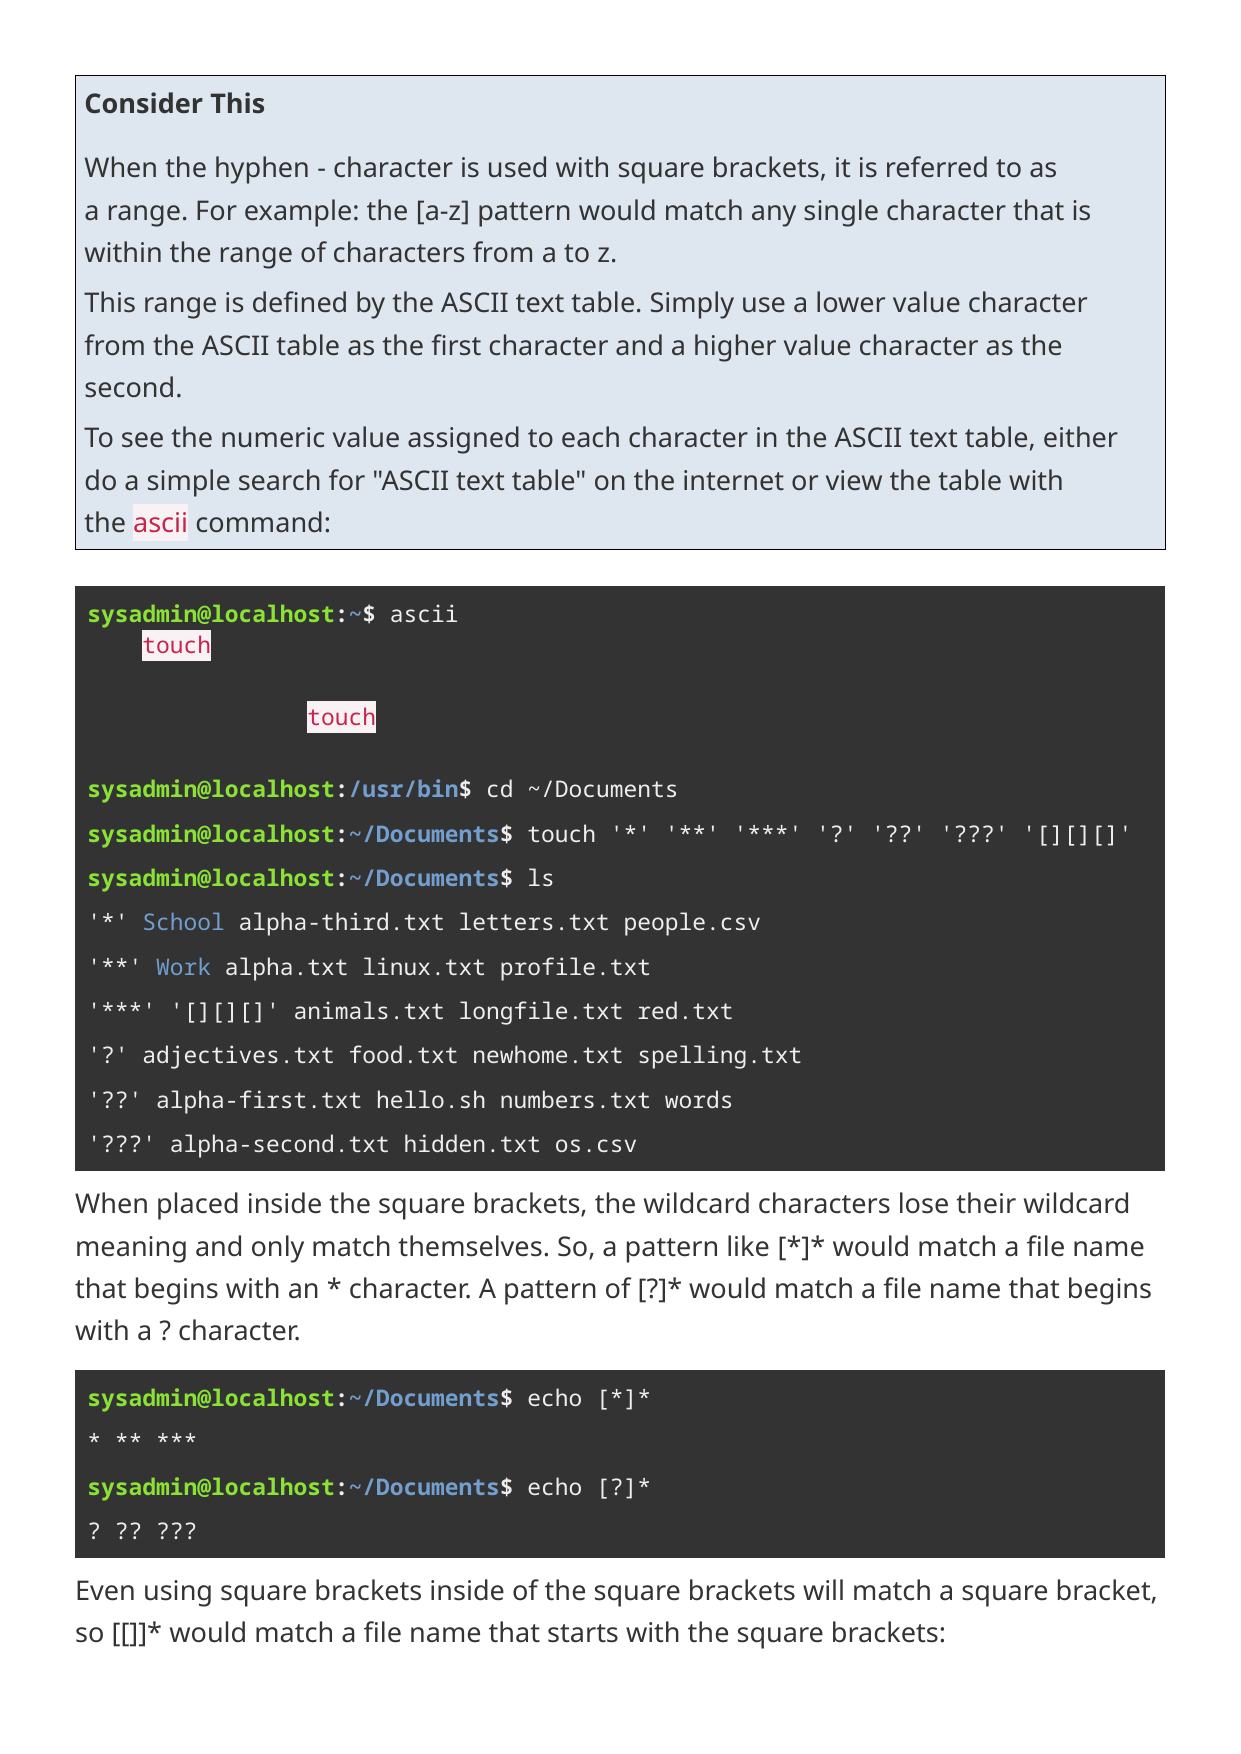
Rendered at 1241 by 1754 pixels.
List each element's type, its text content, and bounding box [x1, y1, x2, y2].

text This range is defined by the ASCII text table. Simply use a lower value character from the ASCII table as the first character and a higher value character as the second. [76, 275, 1165, 406]
text Even using square brackets inside of the square brackets will match a square bracket, so [[]]* would match a file name that starts with the square brackets: [75, 1571, 1165, 1651]
text When the hyphen - character is used with square brackets, it is referred to as a range. For example: the [a-z] pattern would match any single character that is within the range of characters from a to z. [76, 140, 1165, 271]
text sysadmin@localhost:/usr/bin$ cd ~/Documents [75, 761, 1165, 804]
text sysadmin@localhost:~/Documents$ ls [75, 850, 1165, 893]
text sysadmin@localhost:~/Documents$ touch '*' '**' '***' '?' '??' '???' '[][][]' [75, 806, 1165, 849]
text * ** *** [75, 1414, 1165, 1457]
text '??' alpha-first.txt hello.sh numbers.txt words [75, 1072, 1165, 1115]
text '???' alpha-second.txt hidden.txt os.csv [75, 1116, 1165, 1171]
text '*' School alpha-third.txt letters.txt people.csv [75, 894, 1165, 938]
text The touch command in the following example is used to create the files that will be matched. Single quotes were used when specifying the file name to create with the touch command because within single quotes, globbing characters lose their special meaning to the shell. [75, 629, 1165, 761]
text Consider This [76, 76, 1165, 121]
text To see the numeric value assigned to each character in the ASCII text table, either do a simple search for "ASCII text table" on the internet or view the table with the ascii command: [76, 410, 1165, 549]
text '?' adjectives.txt food.txt newhome.txt spelling.txt [75, 1027, 1165, 1071]
text ? ?? ??? [75, 1503, 1165, 1558]
text '***' '[][][]' animals.txt longfile.txt red.txt [75, 983, 1165, 1026]
text '**' Work alpha.txt linux.txt profile.txt [75, 939, 1165, 982]
text When placed inside the square brackets, the wildcard characters lose their wildcard meaning and only match themselves. So, a pattern like [*]* would match a file name that begins with an * character. A pattern of [?]* would match a file name that begins with a ? character. [75, 1184, 1165, 1349]
text sysadmin@localhost:~/Documents$ echo [*]* [75, 1370, 1165, 1413]
text sysadmin@localhost:~$ ascii [75, 586, 1165, 629]
text sysadmin@localhost:~/Documents$ echo [?]* [75, 1458, 1165, 1502]
